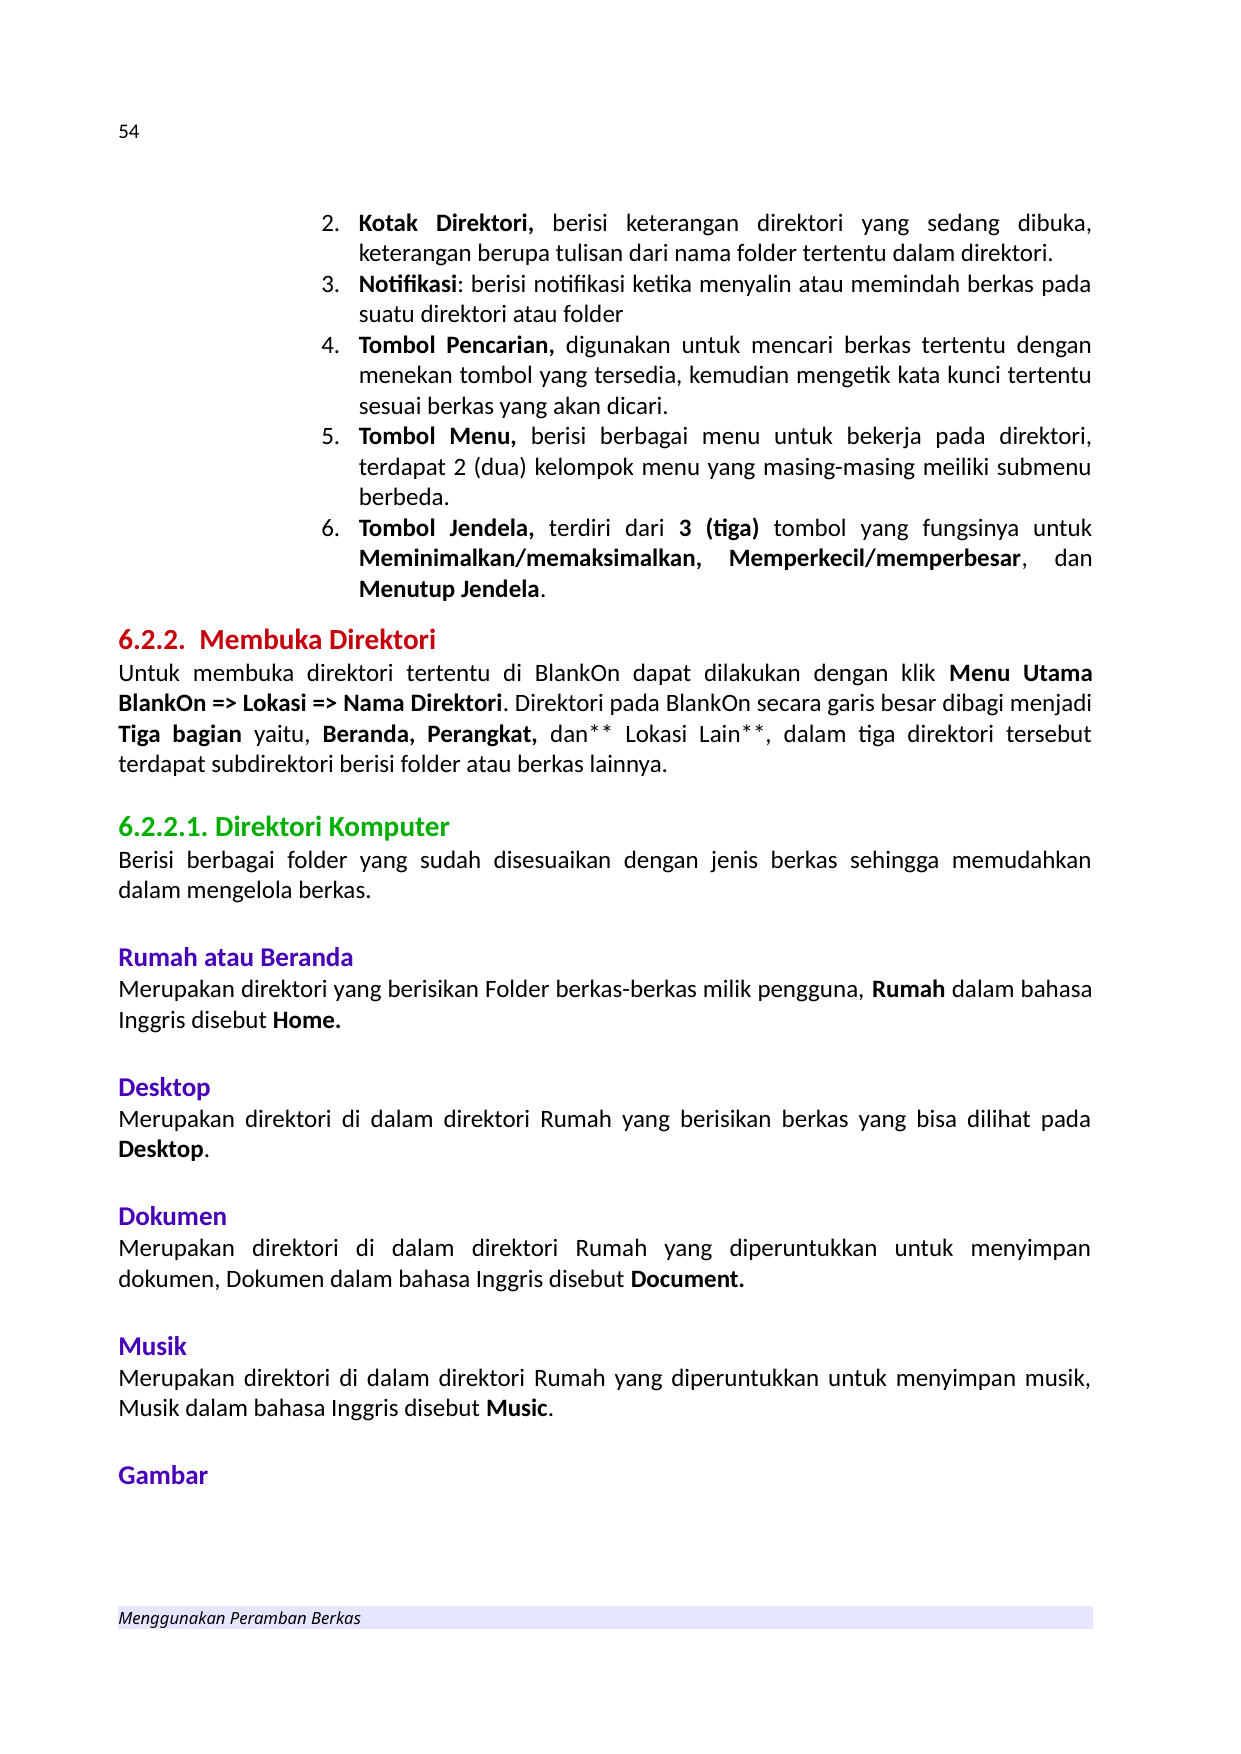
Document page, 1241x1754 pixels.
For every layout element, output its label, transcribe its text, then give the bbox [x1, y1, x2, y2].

list Notifikasi: berisi notifikasi ketika menyalin atau memindah berkas pada suatu direktori atau folder [321, 268, 1093, 329]
subtitle Dokumen [118, 1199, 1093, 1232]
subtitle Direktori Komputer [118, 808, 1093, 844]
list Tombol Jendela, terdiri dari 3 (tiga) tombol yang fungsinya untuk Meminimalkan/memaksimalkan, Memperkecil/memperbesar, dan Menutup Jendela. [321, 512, 1093, 603]
subtitle Desktop [118, 1070, 1093, 1103]
text Berisi berbagai folder yang sudah disesuaikan dengan jenis berkas sehingga memudahkan dalam mengelola berkas. [118, 844, 1093, 905]
list Tombol Menu, berisi berbagai menu untuk bekerja pada direktori, terdapat 2 (dua) kelompok menu yang masing-masing meiliki submenu berbeda. [321, 420, 1093, 512]
text Merupakan direktori di dalam direktori Rumah yang diperuntukkan untuk menyimpan dokumen, Dokumen dalam bahasa Inggris disebut Document. [118, 1232, 1093, 1293]
subtitle Gambar [118, 1458, 1093, 1491]
subtitle Rumah atau Beranda [118, 940, 1093, 973]
list Kotak Direktori, berisi keterangan direktori yang sedang dibuka, keterangan berupa tulisan dari nama folder tertentu dalam direktori. [321, 207, 1093, 268]
subtitle Membuka Direktori [118, 621, 1093, 657]
subtitle Musik [118, 1329, 1093, 1362]
list Tombol Pencarian, digunakan untuk mencari berkas tertentu dengan menekan tombol yang tersedia, kemudian mengetik kata kunci tertentu sesuai berkas yang akan dicari. [321, 329, 1093, 420]
text Merupakan direktori di dalam direktori Rumah yang berisikan berkas yang bisa dilihat pada Desktop. [118, 1103, 1093, 1164]
text Merupakan direktori yang berisikan Folder berkas-berkas milik pengguna, Rumah dalam bahasa Inggris disebut Home. [118, 973, 1093, 1034]
text Merupakan direktori di dalam direktori Rumah yang diperuntukkan untuk menyimpan musik, Musik dalam bahasa Inggris disebut Music. [118, 1362, 1093, 1423]
text Untuk membuka direktori tertentu di BlankOn dapat dilakukan dengan klik Menu Utama BlankOn => Lokasi => Nama Direktori. Direktori pada BlankOn secara garis besar dibagi menjadi Tiga bagian yaitu, Beranda, Perangkat, dan** Lokasi Lain**, dalam tiga direktori tersebut terdapat subdirektori berisi folder atau berkas lainnya. [118, 657, 1093, 779]
